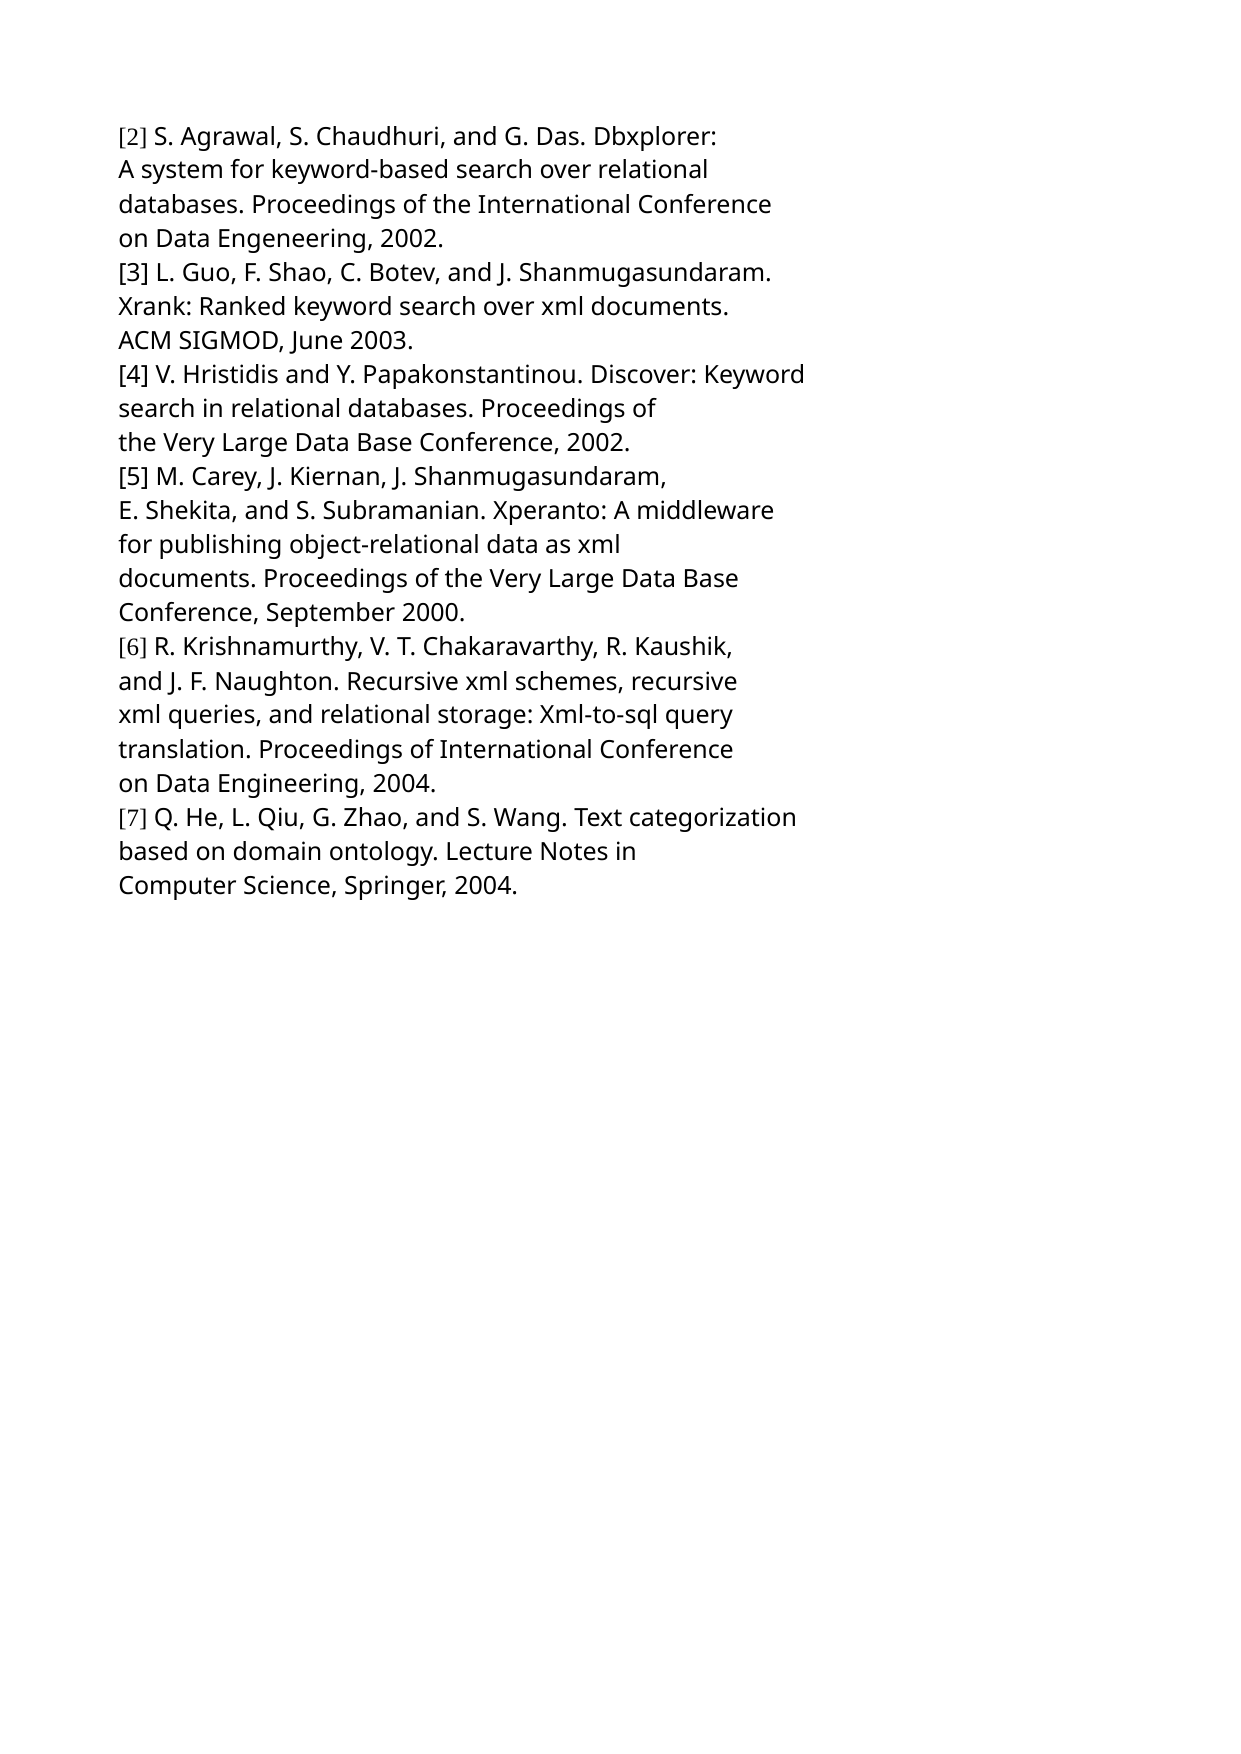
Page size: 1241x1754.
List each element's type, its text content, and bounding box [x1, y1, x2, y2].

text based on domain ontology. Lecture Notes in [118, 833, 1122, 867]
text [5] M. Carey, J. Kiernan, J. Shanmugasundaram, [118, 459, 1122, 493]
text xml queries, and relational storage: Xml-to-sql query [118, 697, 1122, 731]
text translation. Proceedings of International Conference [118, 731, 1122, 765]
text Conference, September 2000. [118, 595, 1122, 629]
text Computer Science, Springer, 2004. [118, 867, 1122, 902]
text [3] L. Guo, F. Shao, C. Botev, and J. Shanmugasundaram. [118, 254, 1122, 288]
text [7] Q. He, L. Qiu, G. Zhao, and S. Wang. Text categorization [118, 799, 1122, 833]
text search in relational databases. Proceedings of [118, 391, 1122, 425]
text [6] R. Krishnamurthy, V. T. Chakaravarthy, R. Kaushik, [118, 629, 1122, 663]
text on Data Engeneering, 2002. [118, 220, 1122, 254]
text [2] S. Agrawal, S. Chaudhuri, and G. Das. Dbxplorer: [118, 118, 1122, 152]
text the Very Large Data Base Conference, 2002. [118, 425, 1122, 459]
text [4] V. Hristidis and Y. Papakonstantinou. Discover: Keyword [118, 357, 1122, 391]
text for publishing object-relational data as xml [118, 527, 1122, 561]
text Xrank: Ranked keyword search over xml documents. [118, 288, 1122, 322]
text documents. Proceedings of the Very Large Data Base [118, 561, 1122, 595]
text on Data Engineering, 2004. [118, 765, 1122, 799]
text E. Shekita, and S. Subramanian. Xperanto: A middleware [118, 493, 1122, 527]
text ACM SIGMOD, June 2003. [118, 322, 1122, 357]
text A system for keyword-based search over relational [118, 152, 1122, 186]
text databases. Proceedings of the International Conference [118, 186, 1122, 220]
text and J. F. Naughton. Recursive xml schemes, recursive [118, 663, 1122, 697]
